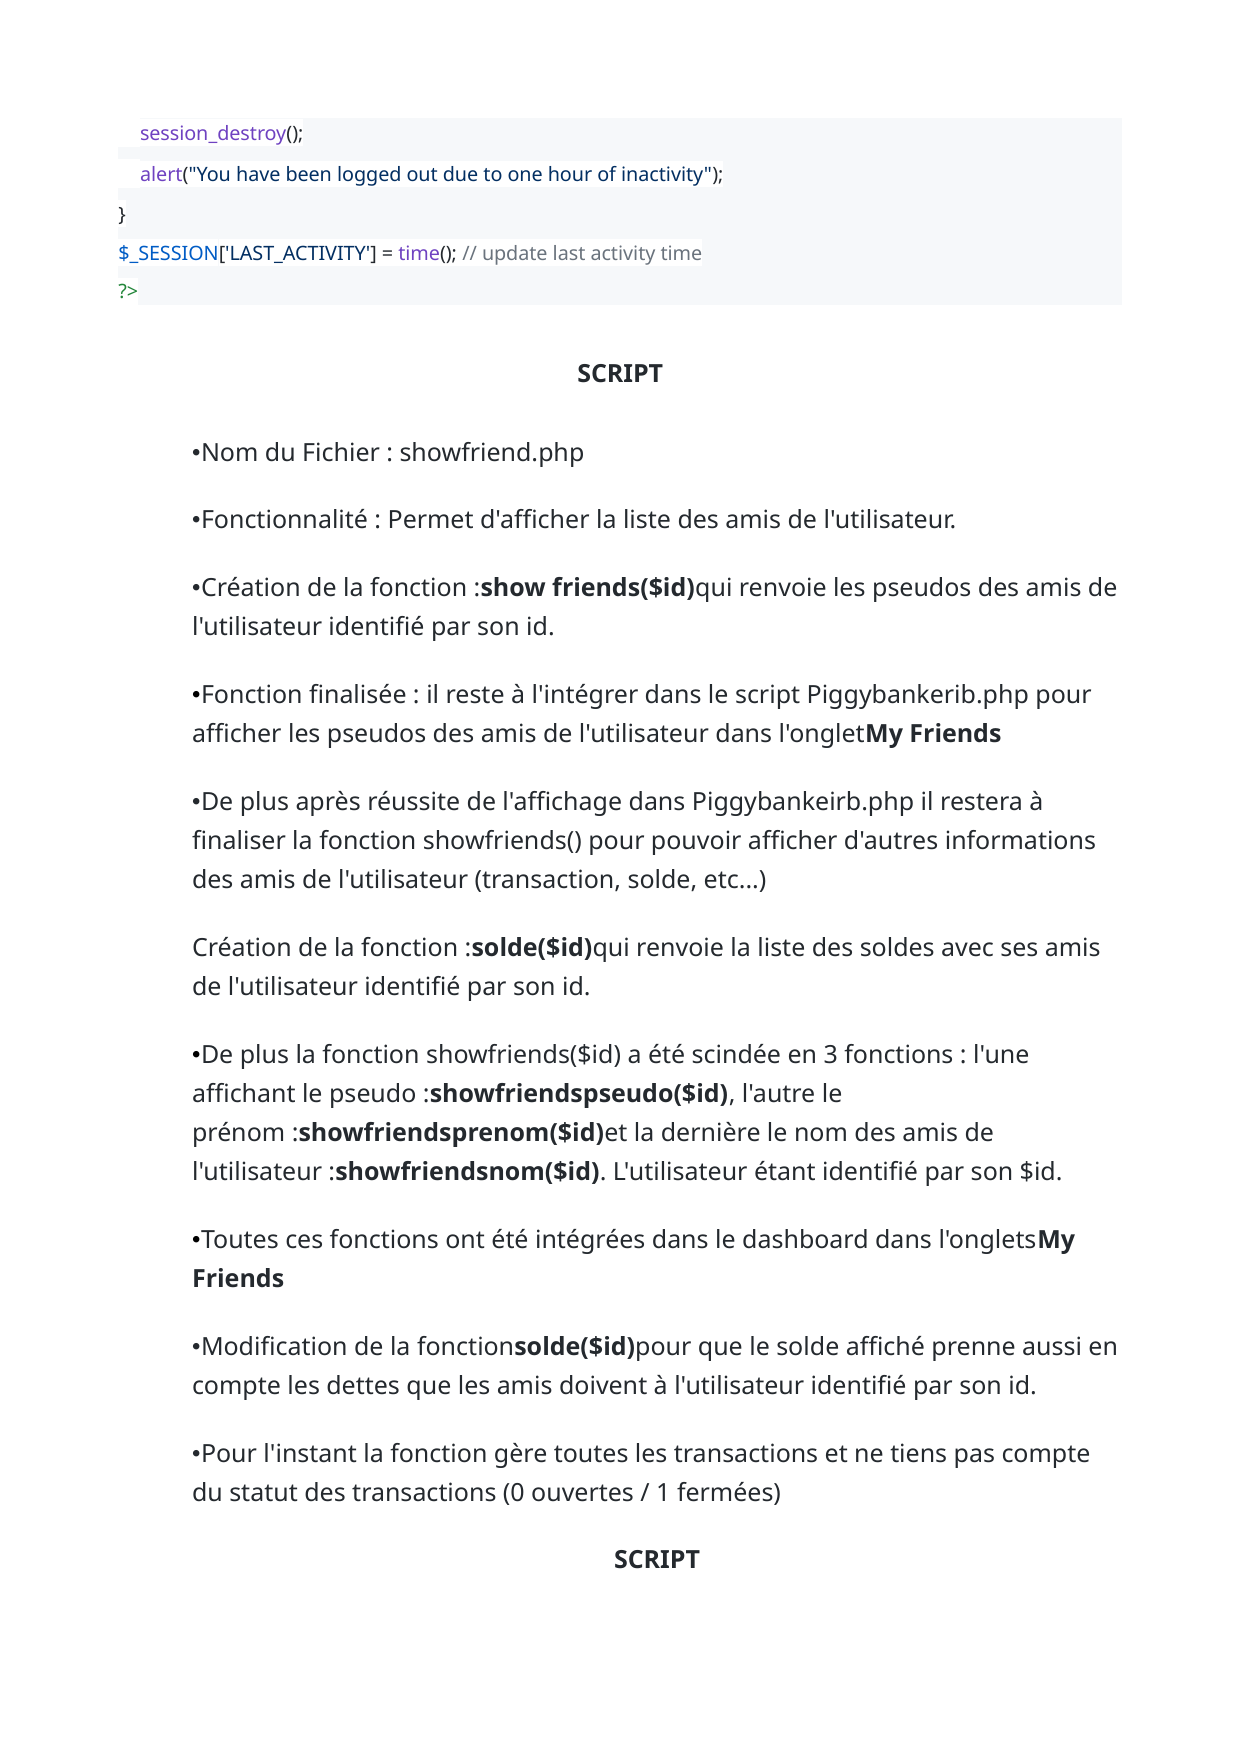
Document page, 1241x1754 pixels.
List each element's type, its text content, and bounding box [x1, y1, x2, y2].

list De plus la fonction showfriends($id) a été scindée en 3 fonctions : l'une affichant le pseudo :showfriendspseudo($id), l'autre le prénom :showfriendsprenom($id)et la dernière le nom des amis de l'utilisateur :showfriendsnom($id). L'utilisateur étant identifié par son $id. [118, 1036, 1122, 1188]
list De plus après réussite de l'affichage dans Piggybankeirb.php il restera à finaliser la fonction showfriends() pour pouvoir afficher d'autres informations des amis de l'utilisateur (transaction, solde, etc...) [118, 783, 1122, 896]
text } [118, 200, 1122, 227]
list Nom du Fichier : showfriend.php [118, 434, 1122, 468]
list Création de la fonction :show friends($id)qui renvoie les pseudos des amis de l'utilisateur identifié par son id. [118, 569, 1122, 643]
text session_destroy(); [118, 118, 1122, 147]
list Fonction finalisée : il reste à l'intégrer dans le script Piggybankerib.php pour afficher les pseudos des amis de l'utilisateur dans l'ongletMy Friends [118, 676, 1122, 750]
list Modification de la fonctionsolde($id)pour que le solde affiché prenne aussi en compte les dettes que les amis doivent à l'utilisateur identifié par son id. [118, 1328, 1122, 1402]
text SCRIPT [118, 356, 1122, 390]
list Fonctionnalité : Permet d'afficher la liste des amis de l'utilisateur. [118, 502, 1122, 536]
text ?> [118, 278, 1122, 305]
list SCRIPT [118, 1542, 1122, 1576]
text alert("You have been logged out due to one hour of inactivity"); [118, 159, 1122, 188]
list Pour l'instant la fonction gère toutes les transactions et ne tiens pas compte du statut des transactions (0 ouvertes / 1 fermées) [118, 1435, 1122, 1508]
list Création de la fonction :solde($id)qui renvoie la liste des soldes avec ses amis de l'utilisateur identifié par son id. [118, 929, 1122, 1003]
text $_SESSION['LAST_ACTIVITY'] = time(); // update last activity time [118, 239, 1122, 266]
list Toutes ces fonctions ont été intégrées dans le dashboard dans l'ongletsMy Friends [118, 1221, 1122, 1295]
